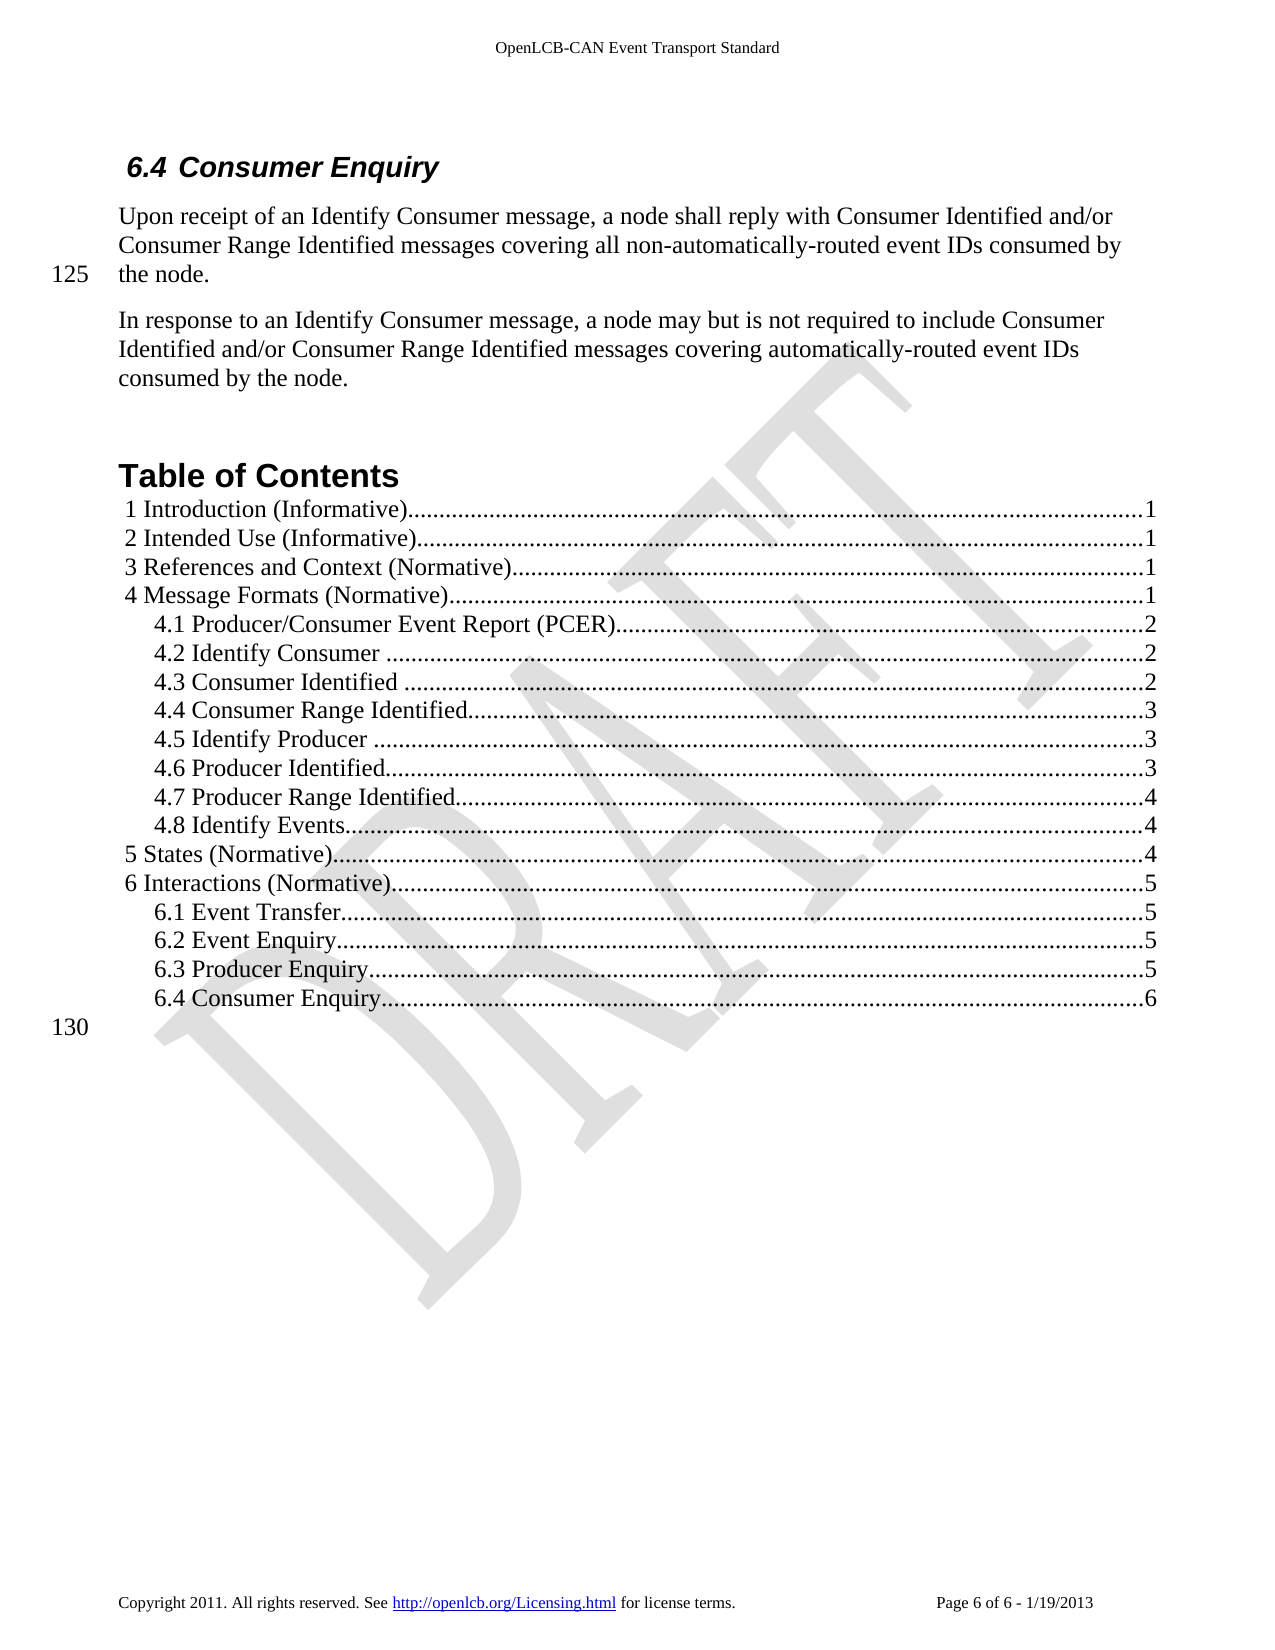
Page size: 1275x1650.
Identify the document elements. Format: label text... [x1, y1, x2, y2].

text 4.8 Identify Events 4 [759, 810, 882, 839]
text 1 Introduction (Informative) 1 [772, 494, 884, 523]
text 4.5 Identify Producer 3 [827, 724, 1157, 753]
text 6 Interactions (Normative) 5 [118, 868, 360, 897]
text 5 States (Normative) 4 [118, 839, 348, 868]
text 5 States (Normative) 4 [802, 839, 1157, 868]
text 4.6 Producer Identified 3 [148, 753, 582, 782]
text 6.2 Event Enquiry 5 [541, 925, 701, 954]
text 4.8 Identify Events 4 [710, 825, 744, 839]
subtitle Table of Contents [118, 456, 752, 494]
text 4.7 Producer Range Identified 4 [148, 782, 601, 810]
subtitle Consumer Enquiry [118, 150, 1157, 183]
text 4 Message Formats (Normative) 1 [118, 580, 669, 609]
text 6 Interactions (Normative) 5 [843, 868, 1157, 897]
text 4.4 Consumer Range Identified 3 [148, 695, 542, 724]
text 4.3 Consumer Identified 2 [549, 667, 755, 695]
text 4.6 Producer Identified 3 [582, 753, 662, 782]
text 4.7 Producer Range Identified 4 [885, 782, 1157, 810]
text 4.1 Producer/Consumer Event Report (PCER) 2 [712, 609, 818, 638]
text 6.1 Event Transfer 5 [535, 897, 681, 925]
text 4.1 Producer/Consumer Event Report (PCER) 2 [148, 609, 698, 638]
text 6.1 Event Transfer 5 [148, 897, 388, 925]
text 6.2 Event Enquiry 5 [148, 925, 417, 954]
text 4.8 Identify Events 4 [622, 810, 699, 839]
text 6.4 Consumer Enquiry 6 [377, 983, 475, 1012]
text 6.3 Producer Enquiry 5 [460, 954, 505, 977]
text 1 Introduction (Informative) 1 [118, 494, 694, 523]
text 4.6 Producer Identified 3 [675, 753, 842, 782]
text 4.6 Producer Identified 3 [856, 753, 1157, 782]
text 6.4 Consumer Enquiry 6 [148, 983, 204, 1012]
text 4.2 Identify Consumer 2 [741, 638, 815, 667]
text 3 References and Context (Normative) 1 [665, 552, 941, 580]
text 1 Introduction (Informative) 1 [732, 494, 781, 523]
text 6 Interactions (Normative) 5 [374, 868, 502, 897]
text 6.4 Consumer Enquiry 6 [215, 983, 359, 1012]
text 6.2 Event Enquiry 5 [702, 925, 1157, 954]
text 4.8 Identify Events 4 [148, 810, 379, 839]
text 4.8 Identify Events 4 [458, 810, 621, 839]
text 4.4 Consumer Range Identified 3 [798, 695, 1157, 724]
text 2 Intended Use (Informative) 1 [927, 523, 1157, 552]
text 6.1 Event Transfer 5 [682, 897, 814, 925]
text 6.4 Consumer Enquiry 6 [728, 983, 1157, 1012]
text 5 States (Normative) 4 [642, 839, 670, 856]
text 6.4 Consumer Enquiry 6 [502, 983, 605, 1012]
text 4.2 Identify Consumer 2 [843, 638, 1028, 667]
text 6.3 Producer Enquiry 5 [148, 954, 238, 983]
text 4.5 Identify Producer 3 [633, 724, 813, 753]
text 4.1 Producer/Consumer Event Report (PCER) 2 [814, 609, 999, 638]
text 4.3 Consumer Identified 2 [148, 667, 522, 695]
text 3 References and Context (Normative) 1 [118, 552, 636, 580]
text 4.8 Identify Events 4 [388, 828, 444, 839]
text 4.1 Producer/Consumer Event Report (PCER) 2 [1013, 609, 1157, 638]
text 4 Message Formats (Normative) 1 [984, 580, 1157, 609]
text 4.7 Producer Range Identified 4 [718, 782, 870, 810]
text 4.3 Consumer Identified 2 [798, 667, 1033, 695]
text 3 References and Context (Normative) 1 [956, 552, 1157, 580]
text 4.7 Producer Range Identified 4 [602, 782, 701, 810]
text In response to an Identify Consumer message, a node may but is not required to include Consumer Identified and/or Consumer Range Identified messages covering automatically-routed event IDs consumed by the node. [118, 305, 1157, 391]
subtitle [860, 456, 1157, 494]
text 4.3 Consumer Identified 2 [1045, 667, 1157, 695]
text 6.3 Producer Enquiry 5 [722, 954, 1157, 983]
text 6.4 Consumer Enquiry 6 [621, 983, 721, 1012]
text 5 States (Normative) 4 [494, 839, 641, 868]
text 6 Interactions (Normative) 5 [519, 868, 661, 897]
text 6.3 Producer Enquiry 5 [329, 954, 446, 983]
text 4.4 Consumer Range Identified 3 [547, 703, 577, 724]
text 4.5 Identify Producer 3 [562, 724, 620, 753]
text 4.2 Identify Consumer 2 [1073, 638, 1157, 667]
text 6.1 Event Transfer 5 [815, 897, 1157, 925]
text Upon receipt of an Identify Consumer message, a node shall reply with Consumer Identified and/or Consumer Range Identified messages covering all non-automatically-routed event IDs consumed by the node. [118, 201, 1157, 287]
text 6.1 Event Transfer 5 [403, 897, 515, 925]
text 1 Introduction (Informative) 1 [898, 494, 1157, 523]
text 6.2 Event Enquiry 5 [431, 925, 515, 954]
text 4.2 Identify Consumer 2 [148, 638, 727, 667]
text 4.8 Identify Events 4 [901, 810, 1157, 839]
text 6 Interactions (Normative) 5 [670, 868, 816, 897]
text 4.4 Consumer Range Identified 3 [590, 695, 784, 724]
text 2 Intended Use (Informative) 1 [118, 523, 665, 552]
text 5 States (Normative) 4 [681, 839, 786, 868]
text 5 States (Normative) 4 [367, 839, 478, 868]
text 4 Message Formats (Normative) 1 [683, 580, 970, 609]
subtitle [757, 456, 855, 494]
text 6.3 Producer Enquiry 5 [561, 954, 720, 983]
text 4.5 Identify Producer 3 [148, 724, 562, 753]
text 2 Intended Use (Informative) 1 [675, 523, 913, 552]
